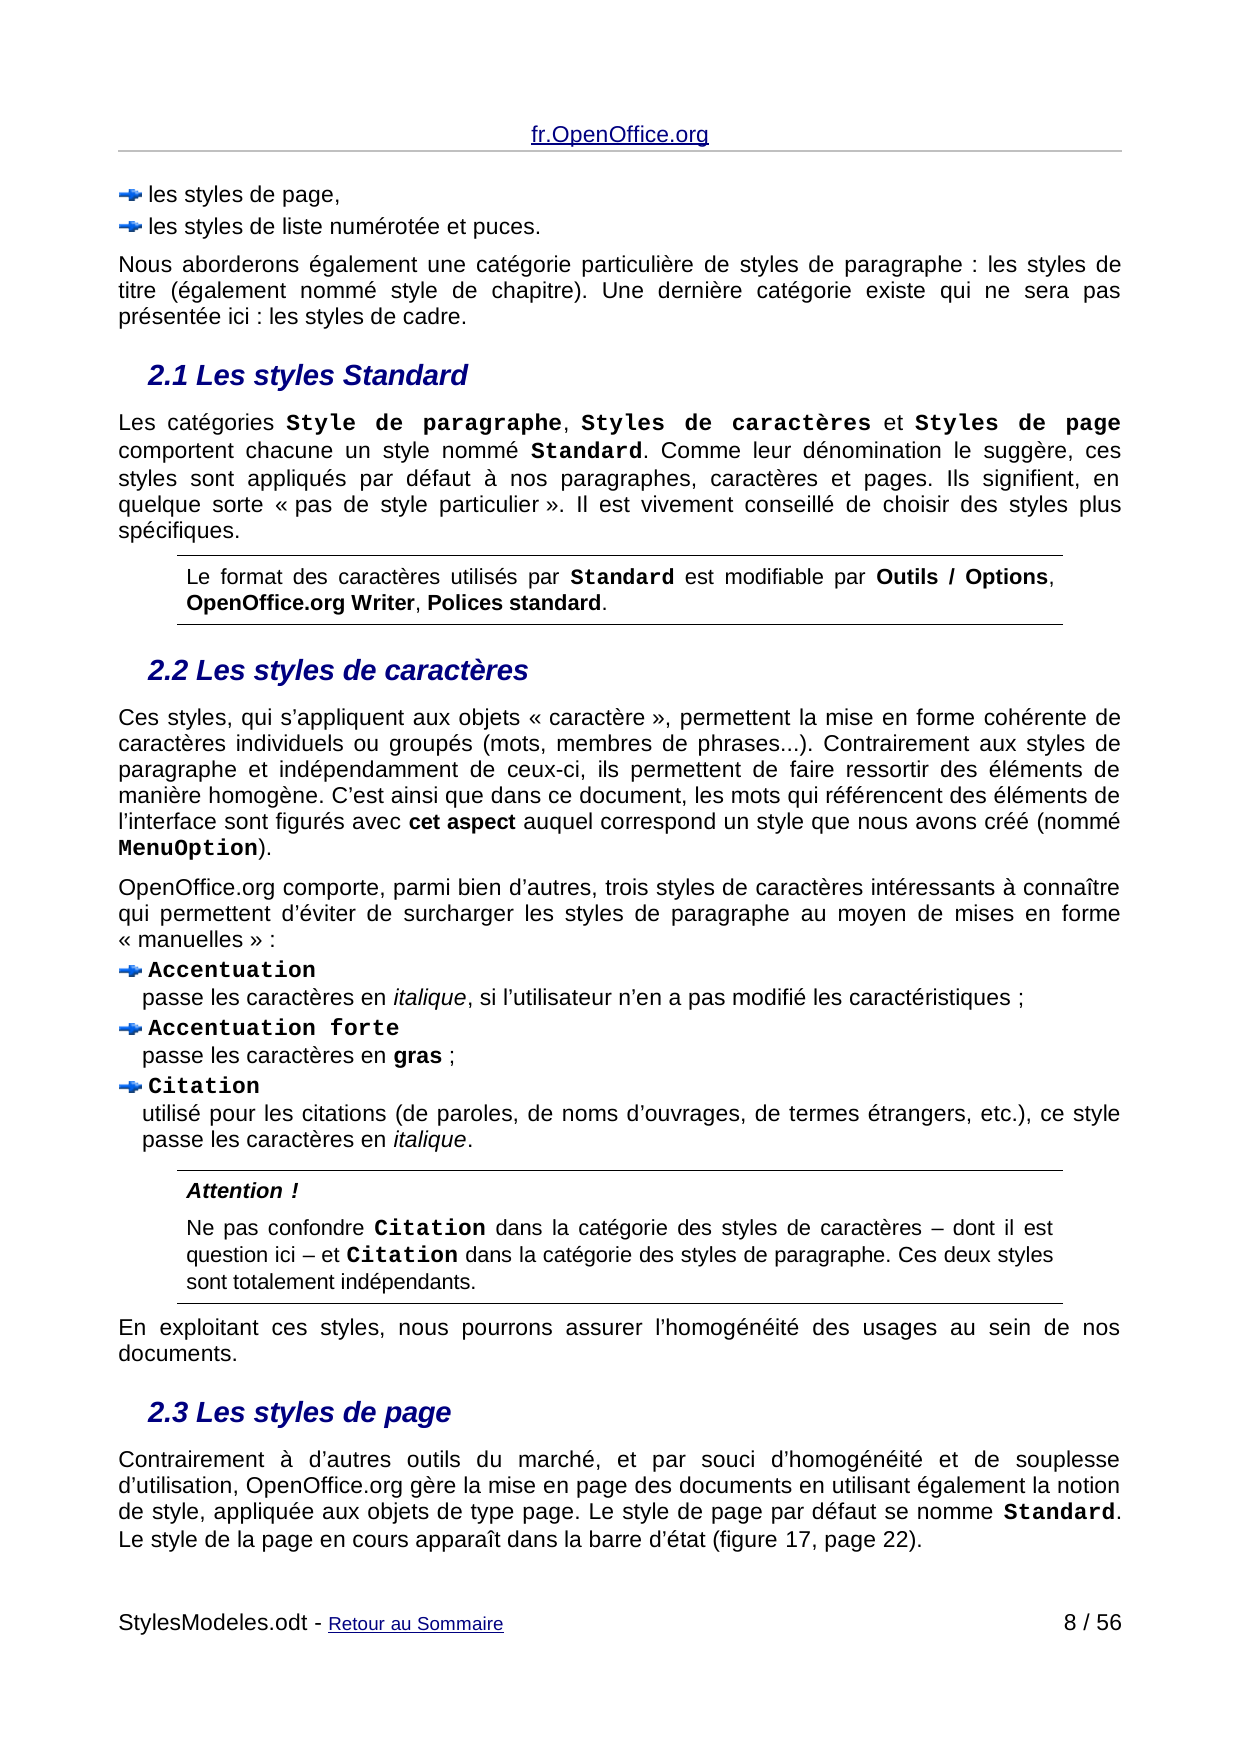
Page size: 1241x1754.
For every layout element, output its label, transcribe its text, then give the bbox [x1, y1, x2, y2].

picture [119, 189, 142, 201]
list Accentuation passe les caractères en italique, si l’utilisateur n’en a pas modifié les caractéristiques ; [118, 958, 1122, 1010]
text OpenOffice.org comporte, parmi bien d’autres, trois styles de caractères intéressants à connaître qui permettent d’éviter de surcharger les styles de paragraphe au moyen de mises en forme « manuelles » : [118, 874, 1122, 952]
picture [119, 1023, 142, 1035]
subtitle Les styles de page [148, 1396, 1122, 1428]
text En exploitant ces styles, nous pourrons assurer l’homogénéité des usages au sein de nos documents. [118, 1314, 1122, 1367]
text Contrairement à d’autres outils du marché, et par souci d’homogénéité et de souplesse d’utilisation, OpenOffice.org gère la mise en page des documents en utilisant également la notion de style, appliquée aux objets de type page. Le style de page par défaut se nomme Standard. Le style de la page en cours apparaît dans la barre d’état (figure 17, page 21). [118, 1446, 1122, 1552]
picture [119, 1081, 142, 1093]
picture [119, 221, 142, 232]
text Ne pas confondre Citation dans la catégorie des styles de caractères – dont il est question ici – et Citation dans la catégorie des styles de paragraphe. Ces deux styles sont totalement indépendants. [177, 1206, 1063, 1303]
picture [119, 965, 142, 977]
subtitle Les styles Standard [148, 359, 1122, 391]
text Les catégories Style de paragraphe, Styles de caractères et Styles de page comportent chacune un style nommé Standard. Comme leur dénomination le suggère, ces styles sont appliqués par défaut à nos paragraphes, caractères et pages. Ils signifient, en quelque sorte « pas de style particulier ». Il est vivement conseillé de choisir des styles plus spécifiques. [118, 409, 1122, 543]
list les styles de page, [118, 182, 1122, 208]
list les styles de liste numérotée et puces. [118, 213, 1122, 239]
text Nous aborderons également une catégorie particulière de styles de paragraphe : les styles de titre (également nommé style de chapitre). Une dernière catégorie existe qui ne sera pas présentée ici : les styles de cadre. [118, 251, 1122, 329]
list Accentuation forte passe les caractères en gras ; [118, 1016, 1122, 1068]
text Le format des caractères utilisés par Standard est modifiable par Outils / Options, OpenOffice.org Writer, Polices standard. [177, 556, 1063, 624]
text Attention ! [177, 1171, 1063, 1203]
list Citation utilisé pour les citations (de paroles, de noms d’ouvrages, de termes étrangers, etc.), ce style passe les caractères en italique. [118, 1074, 1122, 1152]
subtitle Les styles de caractères [148, 654, 1122, 686]
text Ces styles, qui s’appliquent aux objets « caractère », permettent la mise en forme cohérente de caractères individuels ou groupés (mots, membres de phrases...). Contrairement aux styles de paragraphe et indépendamment de ceux-ci, ils permettent de faire ressortir des éléments de manière homogène. C’est ainsi que dans ce document, les mots qui référencent des éléments de l’interface sont figurés avec cet aspect auquel correspond un style que nous avons créé (nommé MenuOption). [118, 704, 1122, 862]
